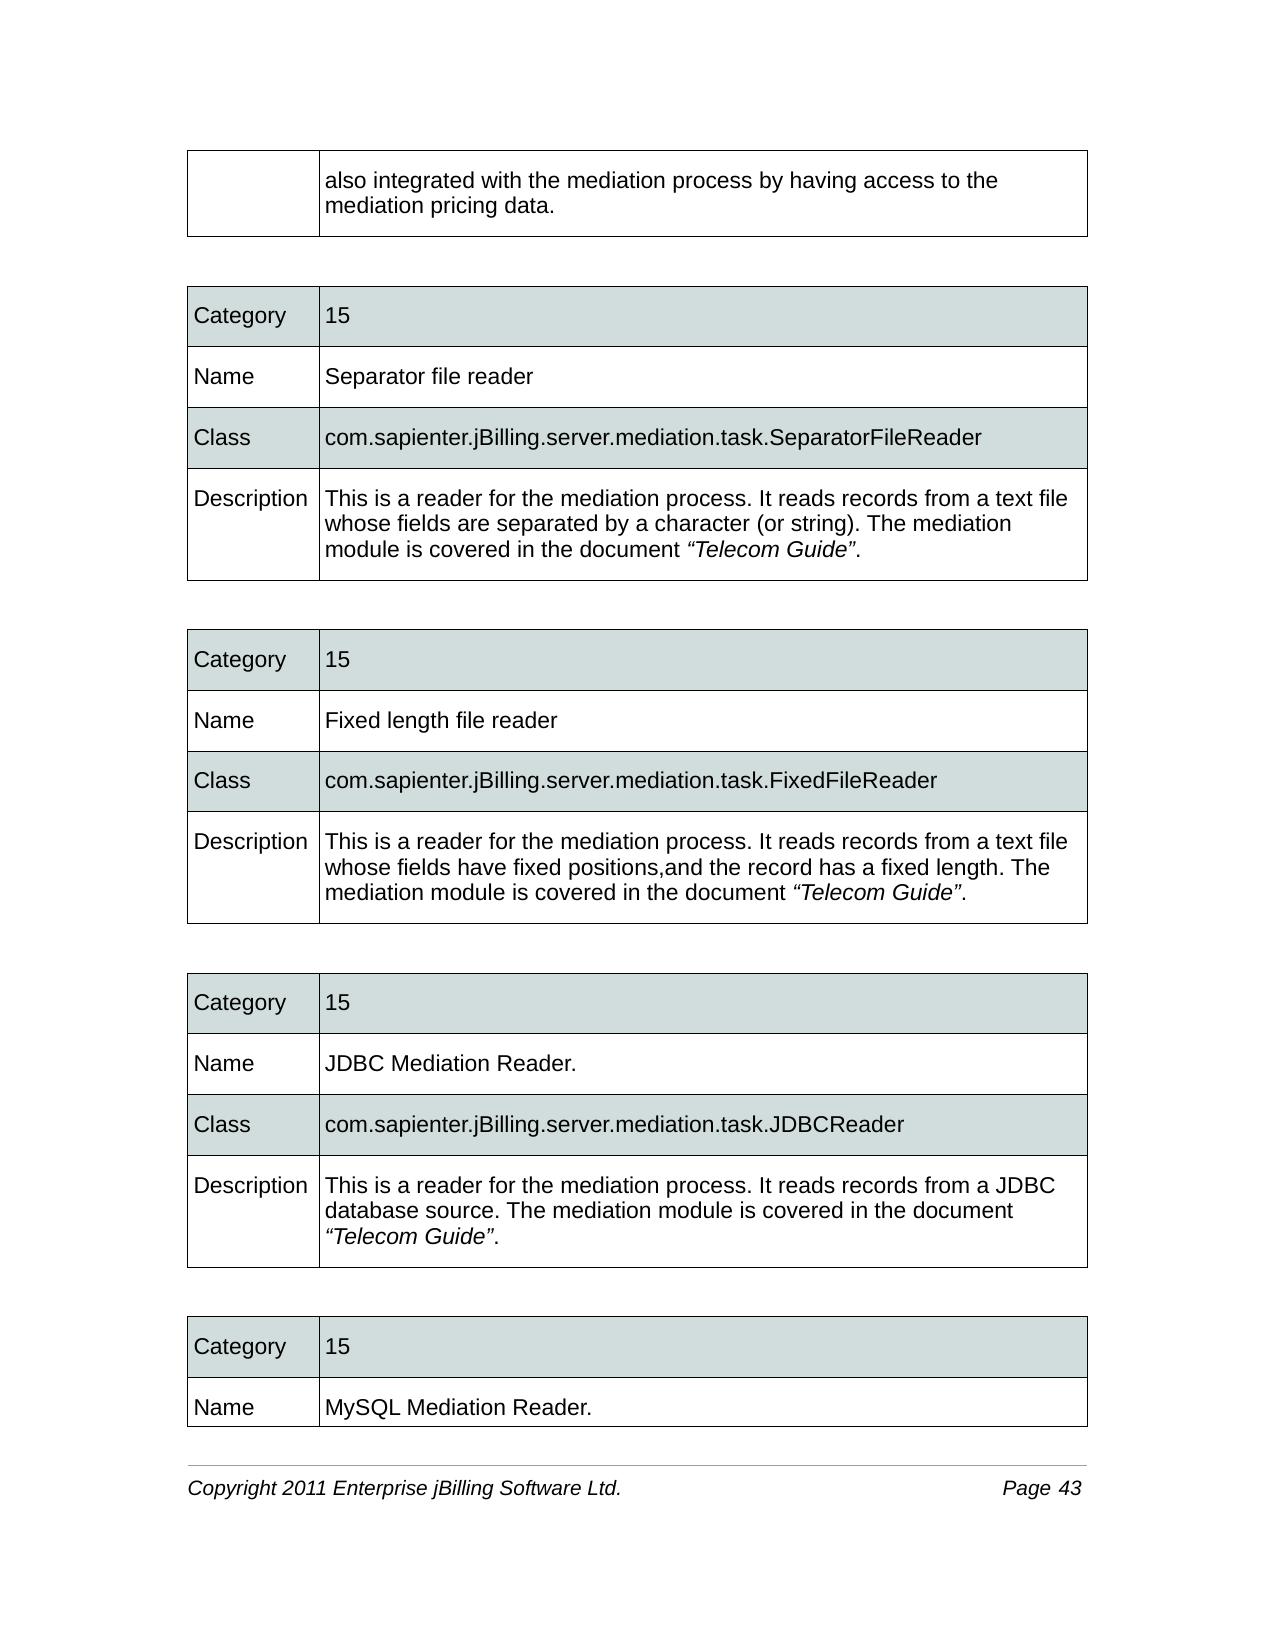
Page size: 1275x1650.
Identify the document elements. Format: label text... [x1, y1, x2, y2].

table_cell [188, 151, 319, 236]
table_cell JDBC Mediation Reader. [320, 1034, 1087, 1094]
table_header 15 [320, 287, 1087, 346]
table_cell com.sapienter.jBilling.server.mediation.task.JDBCReader [320, 1095, 1087, 1155]
table_cell This is a reader for the mediation process. It reads records from a JDBC database source. The mediation module is covered in the document “Telecom Guide”. [320, 1156, 1087, 1267]
table_cell also integrated with the mediation process by having access to the mediation pricing data. [320, 151, 1087, 236]
table_cell Name [188, 1034, 319, 1094]
table_cell Fixed length file reader [320, 691, 1087, 751]
table_cell MySQL Mediation Reader. [320, 1378, 1087, 1426]
table_header 15 [320, 974, 1087, 1033]
table_header 15 [320, 630, 1087, 690]
table_header Category [188, 1317, 319, 1377]
table_cell Description [188, 1156, 319, 1267]
table_cell Name [188, 1378, 319, 1426]
table_header 15 [320, 1317, 1087, 1377]
table_header Category [188, 974, 319, 1033]
table_cell Name [188, 347, 319, 407]
table_cell com.sapienter.jBilling.server.mediation.task.FixedFileReader [320, 752, 1087, 811]
table_header Category [188, 630, 319, 690]
table_cell Description [188, 469, 319, 580]
table_cell Name [188, 691, 319, 751]
table_cell Class [188, 408, 319, 468]
table_cell Description [188, 812, 319, 923]
table_header Category [188, 287, 319, 346]
table_cell com.sapienter.jBilling.server.mediation.task.SeparatorFileReader [320, 408, 1087, 468]
table_cell Separator file reader [320, 347, 1087, 407]
table_cell This is a reader for the mediation process. It reads records from a text file whose fields are separated by a character (or string). The mediation module is covered in the document “Telecom Guide”. [320, 469, 1087, 580]
table_cell This is a reader for the mediation process. It reads records from a text file whose fields have fixed positions,and the record has a fixed length. The mediation module is covered in the document “Telecom Guide”. [320, 812, 1087, 923]
table_cell Class [188, 1095, 319, 1155]
table_cell Class [188, 752, 319, 811]
